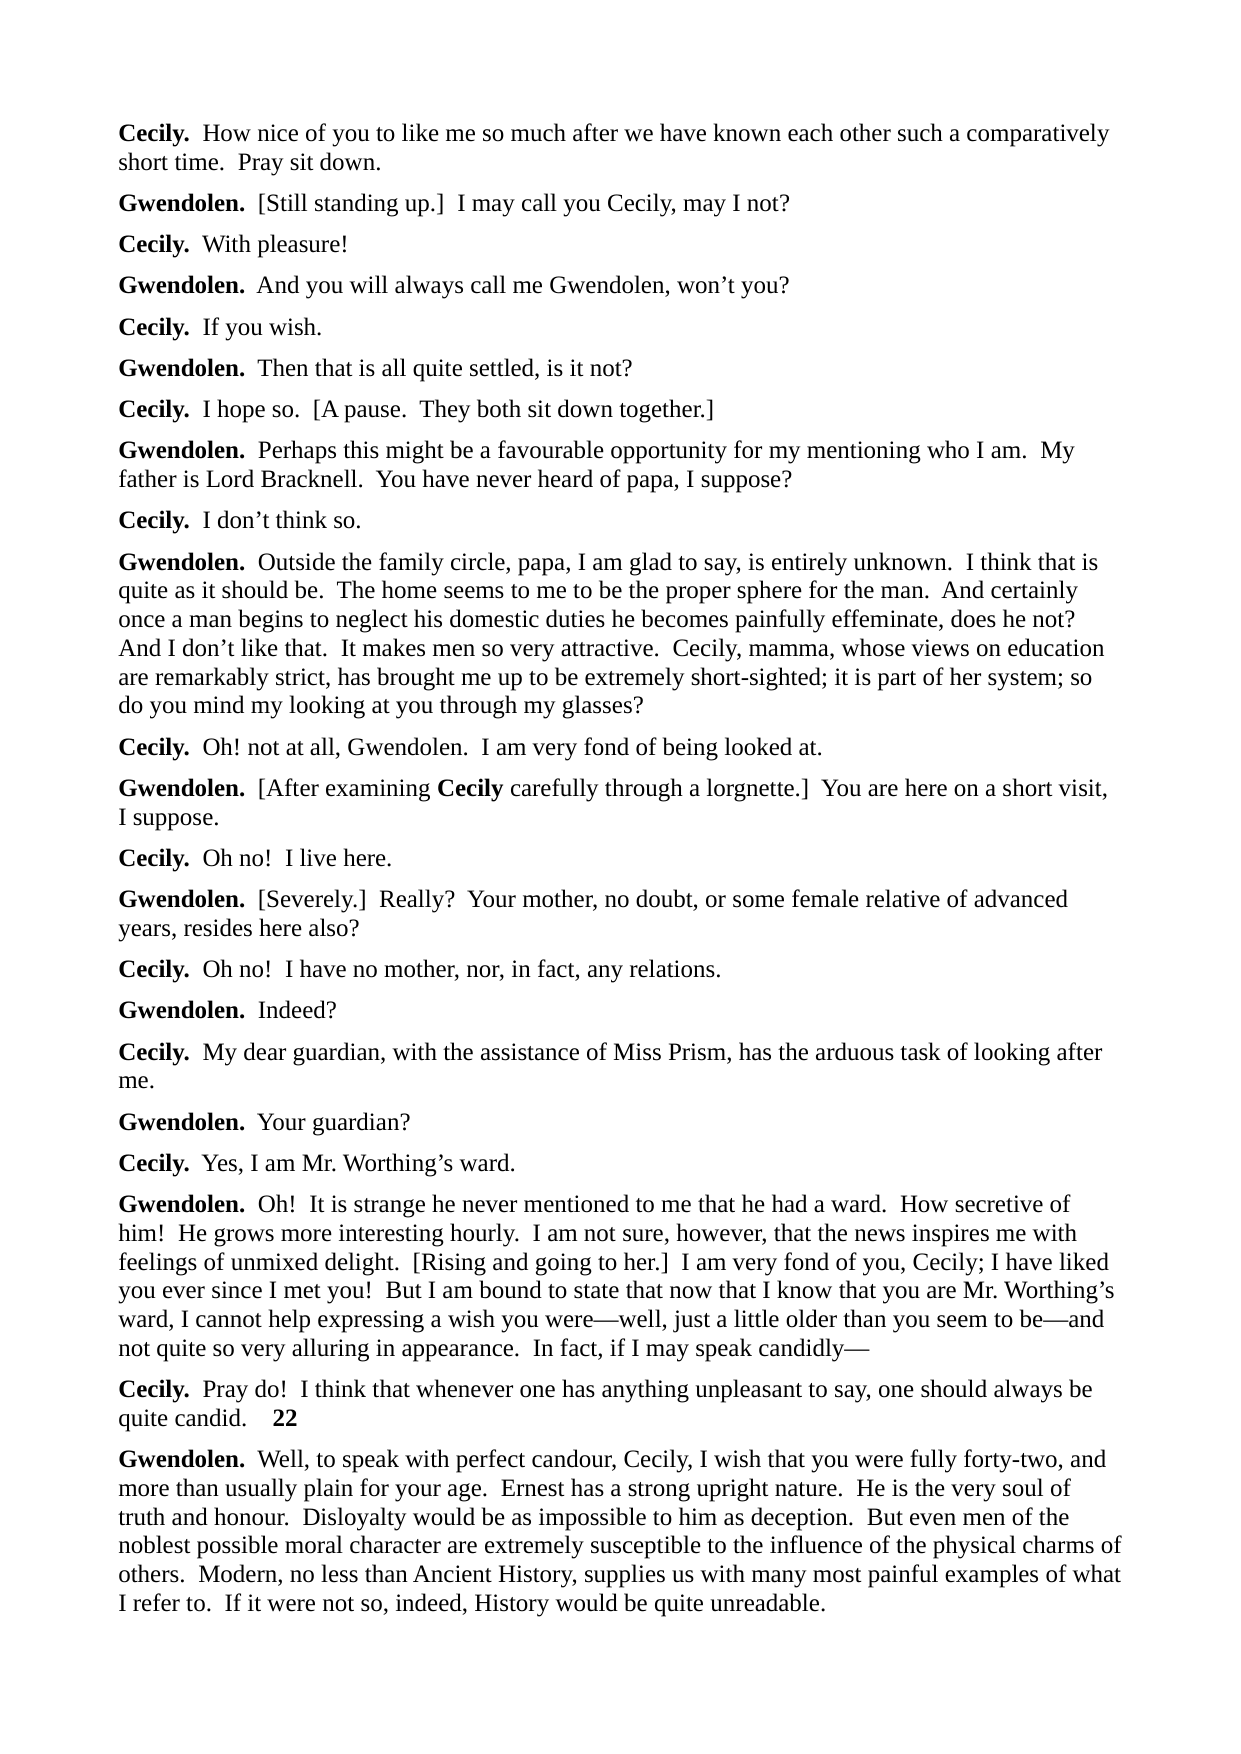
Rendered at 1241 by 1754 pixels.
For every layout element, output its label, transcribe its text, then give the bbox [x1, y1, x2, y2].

text Cecily. Oh no! I have no mother, nor, in fact, any relations. [118, 954, 1122, 983]
text Gwendolen. Perhaps this might be a favourable opportunity for my mentioning who I am. My father is Lord Bracknell. You have never heard of papa, I suppose? [118, 436, 1122, 493]
text Gwendolen. [Severely.] Really? Your mother, no doubt, or some female relative of advanced years, resides here also? [118, 884, 1122, 942]
text Cecily. I hope so. [A pause. They both sit down together.] [118, 394, 1122, 423]
text Cecily. Yes, I am Mr. Worthing’s ward. [118, 1148, 1122, 1177]
text Gwendolen. Oh! It is strange he never mentioned to me that he had a ward. How secretive of him! He grows more interesting hourly. I am not sure, however, that the news inspires me with feelings of unmixed delight. [Rising and going to her.] I am very fond of you, Cecily; I have liked you ever since I met you! But I am bound to state that now that I know that you are Mr. Worthing’s ward, I cannot help expressing a wish you were—well, just a little older than you seem to be—and not quite so very alluring in appearance. In fact, if I may speak candidly— [118, 1189, 1122, 1362]
text Gwendolen. Indeed? [118, 996, 1122, 1024]
text Gwendolen. Then that is all quite settled, is it not? [118, 353, 1122, 382]
text Gwendolen. Well, to speak with perfect candour, Cecily, I wish that you were fully forty-two, and more than usually plain for your age. Ernest has a strong upright nature. He is the very soul of truth and honour. Disloyalty would be as impossible to him as deception. But even men of the noblest possible moral character are extremely susceptible to the influence of the physical charms of others. Modern, no less than Ancient History, supplies us with many most painful examples of what I refer to. If it were not so, indeed, History would be quite unreadable. [118, 1444, 1122, 1617]
text Gwendolen. [After examining Cecily carefully through a lorgnette.] You are here on a short visit, I suppose. [118, 773, 1122, 831]
text Gwendolen. Your guardian? [118, 1107, 1122, 1136]
text Cecily. Oh no! I live here. [118, 843, 1122, 872]
text Gwendolen. [Still standing up.] I may call you Cecily, may I not? [118, 188, 1122, 217]
text Cecily. How nice of you to like me so much after we have known each other such a comparatively short time. Pray sit down. [118, 118, 1122, 176]
text Cecily. If you wish. [118, 312, 1122, 341]
text Gwendolen. Outside the family circle, papa, I am glad to say, is entirely unknown. I think that is quite as it should be. The home seems to me to be the proper sphere for the man. And certainly once a man begins to neglect his domestic duties he becomes painfully effeminate, does he not? And I don’t like that. It makes men so very attractive. Cecily, mamma, whose views on education are remarkably strict, has brought me up to be extremely short-sighted; it is part of her system; so do you mind my looking at you through my glasses? [118, 547, 1122, 719]
text Cecily. My dear guardian, with the assistance of Miss Prism, has the arduous task of looking after me. [118, 1037, 1122, 1094]
text Cecily. Oh! not at all, Gwendolen. I am very fond of being looked at. [118, 732, 1122, 761]
text Cecily. I don’t think so. [118, 506, 1122, 534]
text Cecily. Pray do! I think that whenever one has anything unpleasant to say, one should always be quite candid. 22 [118, 1374, 1122, 1432]
text Cecily. With pleasure! [118, 229, 1122, 258]
text Gwendolen. And you will always call me Gwendolen, won’t you? [118, 271, 1122, 299]
